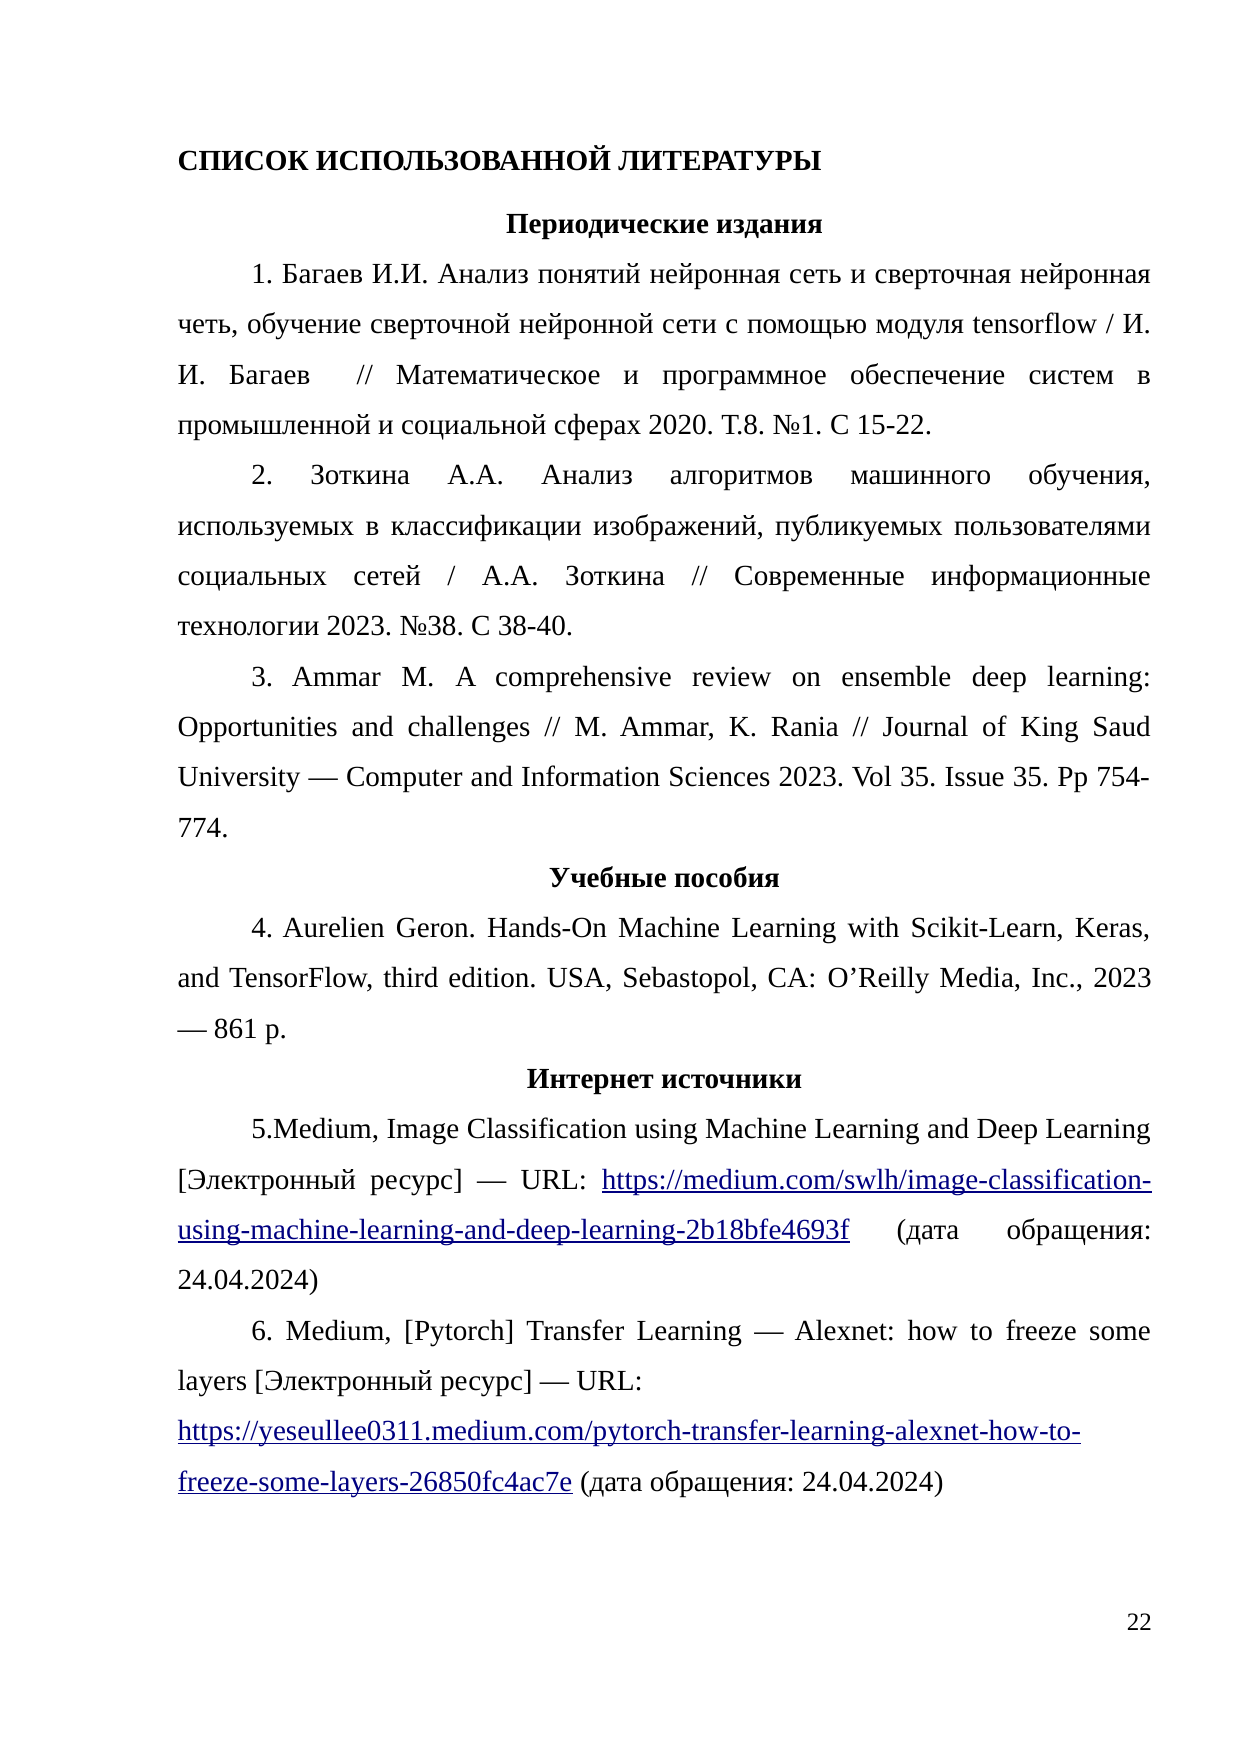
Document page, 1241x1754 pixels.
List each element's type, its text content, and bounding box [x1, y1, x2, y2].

text 3. Ammar M. A comprehensive review on ensemble deep learning: Opportunities and challenges // M. Ammar, K. Rania // Journal of King Saud University — Computer and Information Sciences 2023. Vol 35. Issue 35. Pp 754-774. [177, 659, 1152, 843]
text 4. Aurelien Geron. Hands-On Machine Learning with Scikit-Learn, Keras, and TensorFlow, third edition. USA, Sebastopol, CA: O’Reilly Media, Inc., 2023 — 861 p. [177, 910, 1152, 1044]
text 5.Medium, Image Classification using Machine Learning and Deep Learning [Электронный ресурс] — URL: https://medium.com/swlh/image-classification-using-machine-learning-and-deep-learning-2b18bfe4693f (дата обращения: 24.04.2024) [177, 1112, 1152, 1296]
text 6. Medium, [Pytorch] Transfer Learning — Alexnet: how to freeze some layers [Электронный ресурс] — URL: [177, 1313, 1152, 1397]
text 2. Зоткина А.А. Анализ алгоритмов машинного обучения, используемых в классификации изображений, публикуемых пользователями социальных сетей / А.А. Зоткина // Современные информационные технологии 2023. №38. С 38-40. [177, 457, 1152, 642]
text Периодические издания [177, 206, 1152, 239]
text 1. Багаев И.И. Анализ понятий нейронная сеть и сверточная нейронная четь, обучение сверточной нейронной сети с помощью модуля tensorflow / И. И. Багаев // Математическое и программное обеспечение систем в промышленной и социальной сферах 2020. Т.8. №1. C 15-22. [177, 256, 1152, 441]
subtitle СПИСОК ИСПОЛЬЗОВАННОЙ ЛИТЕРАТУРЫ [177, 143, 1152, 177]
text Интернет источники [177, 1061, 1152, 1095]
text https://yeseullee0311.medium.com/pytorch-transfer-learning-alexnet-how-to-freeze-some-layers-26850fc4ac7e (дата обращения: 24.04.2024) [177, 1413, 1152, 1497]
text Учебные пособия [177, 860, 1152, 893]
